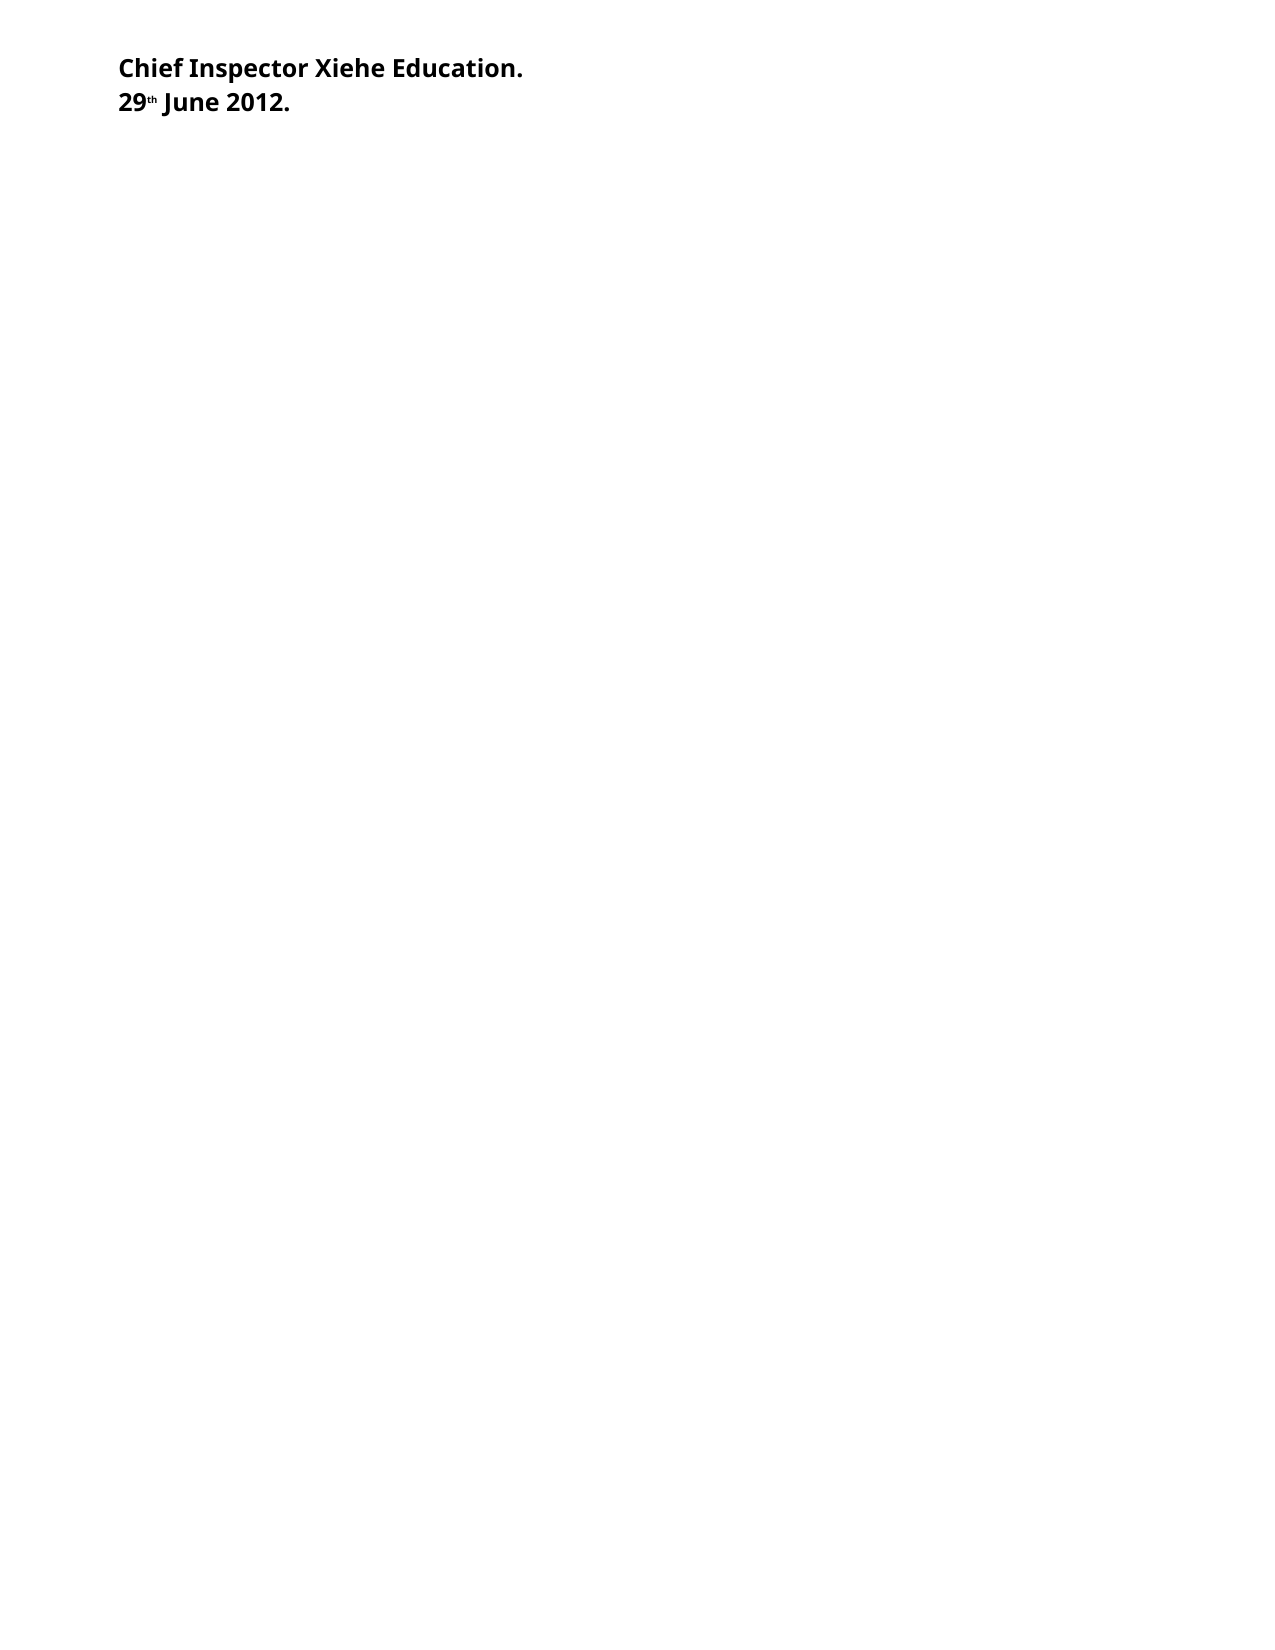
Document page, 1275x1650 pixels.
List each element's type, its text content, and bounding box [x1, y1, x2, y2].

text 29th June 2012. [118, 85, 1157, 119]
text Chief Inspector Xiehe Education. [118, 51, 1157, 85]
